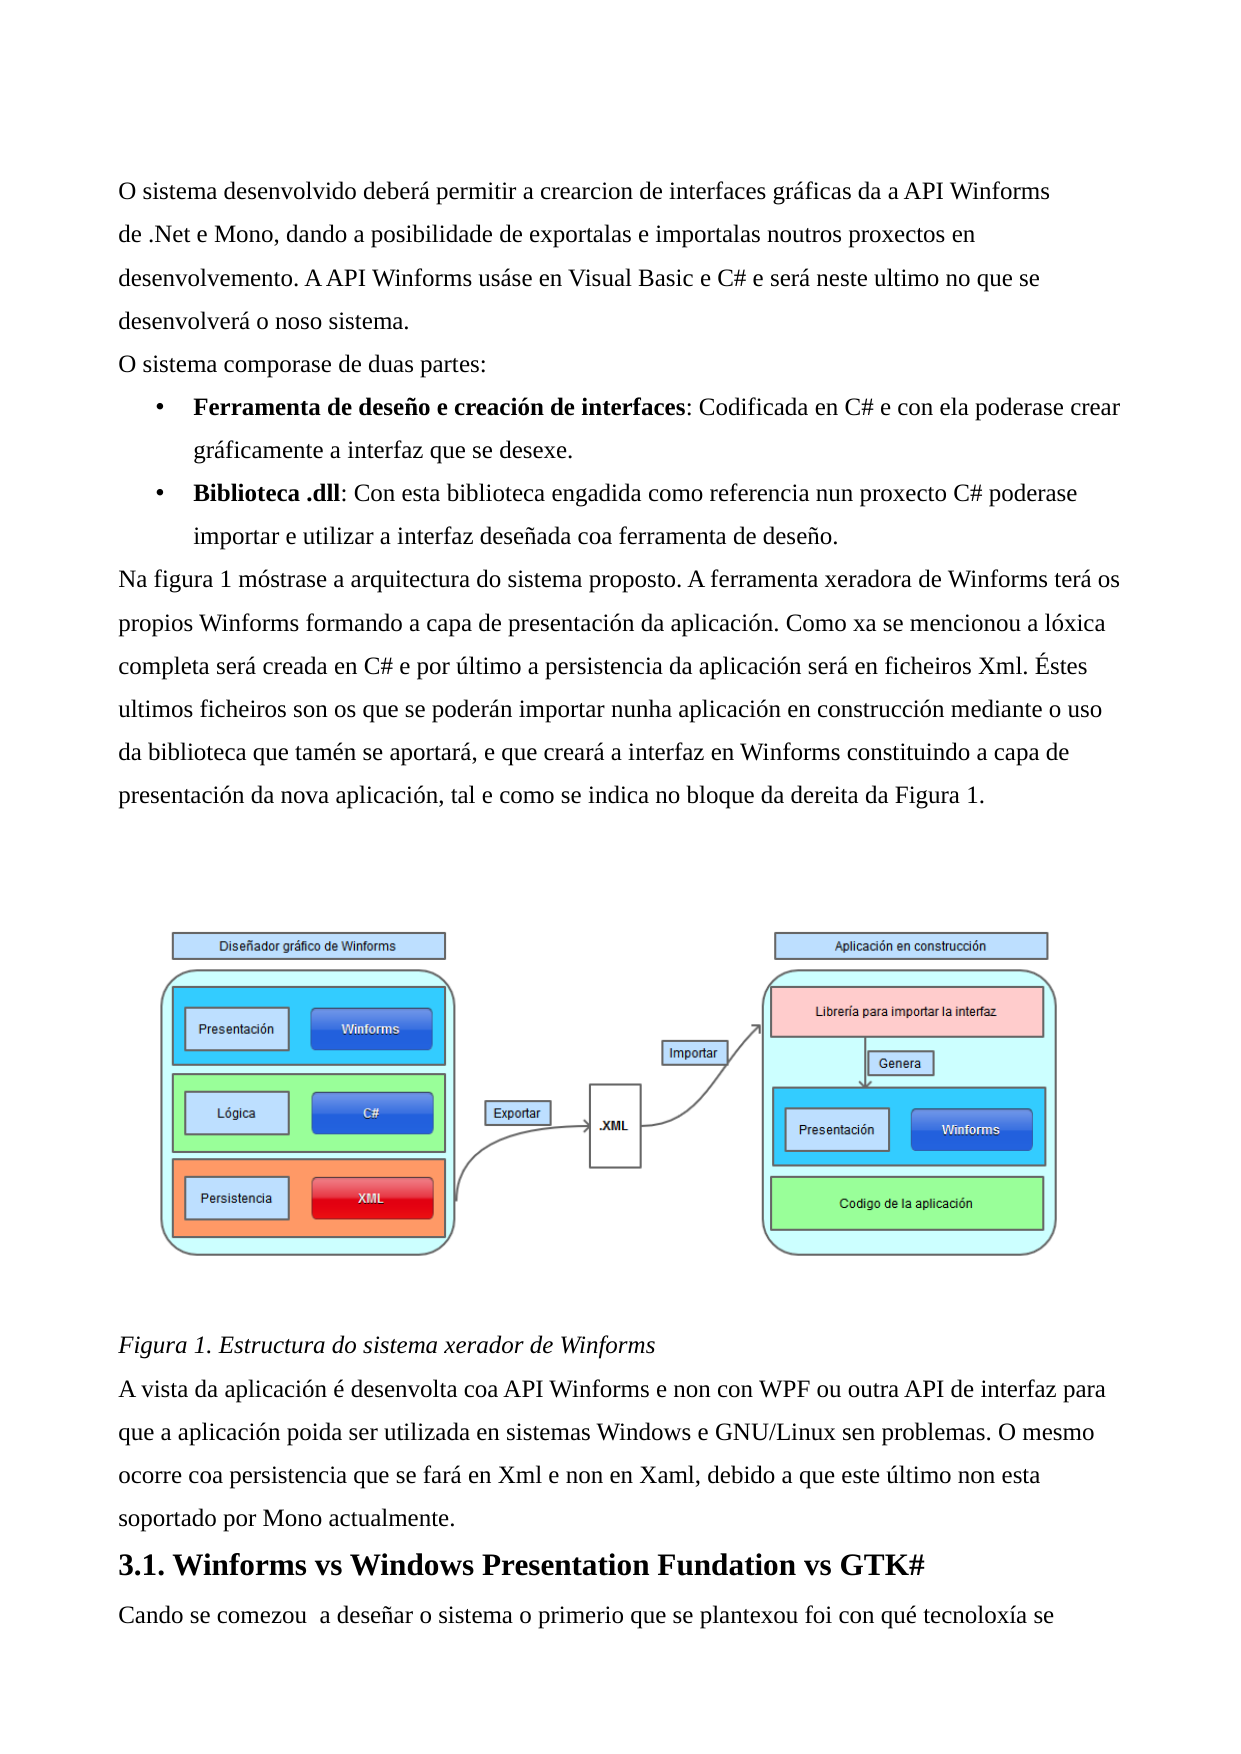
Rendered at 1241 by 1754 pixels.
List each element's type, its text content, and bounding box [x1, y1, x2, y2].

text Figura 1. Estructura do sistema xerador de Winforms [118, 1317, 1122, 1359]
text [118, 866, 1122, 878]
text A vista da aplicación é desenvolta coa API Winforms e non con WPF ou outra API de interfaz para que a aplicación poida ser utilizada en sistemas Windows e GNU/Linux sen problemas. O mesmo ocorre coa persistencia que se fará en Xml e non en Xaml, debido a que este último non esta soportado por Mono actualmente. [118, 1359, 1122, 1532]
text O sistema comporase de duas partes: [118, 349, 1122, 378]
list Ferramenta de deseño e creación de interfaces: Codificada en C# e con ela poderase crear gráficamente a interfaz que se desexe. [156, 392, 1122, 464]
picture [118, 878, 1123, 1317]
text Cando se comezou a deseñar o sistema o primerio que se plantexou foi con qué tecnoloxía se [118, 1600, 1122, 1629]
text O sistema desenvolvido deberá permitir a crearcion de interfaces gráficas da a API Winforms de .Net e Mono, dando a posibilidade de exportalas e importalas noutros proxectos en desenvolvemento. A API Winforms usáse en Visual Basic e C# e será neste ultimo no que se desenvolverá o noso sistema. [118, 176, 1122, 334]
text Na figura 1 móstrase a arquitectura do sistema proposto. A ferramenta xeradora de Winforms terá os propios Winforms formando a capa de presentación da aplicación. Como xa se mencionou a lóxica completa será creada en C# e por último a persistencia da aplicación será en ficheiros Xml. Éstes ultimos ficheiros son os que se poderán importar nunha aplicación en construcción mediante o uso da biblioteca que tamén se aportará, e que creará a interfaz en Winforms constituindo a capa de presentación da nova aplicación, tal e como se indica no bloque da dereita da Figura 1. [118, 564, 1122, 809]
text 3.1. Winforms vs Windows Presentation Fundation vs GTK# [118, 1546, 1122, 1582]
list Biblioteca .dll: Con esta biblioteca engadida como referencia nun proxecto C# poderase importar e utilizar a interfaz deseñada coa ferramenta de deseño. [156, 478, 1122, 550]
